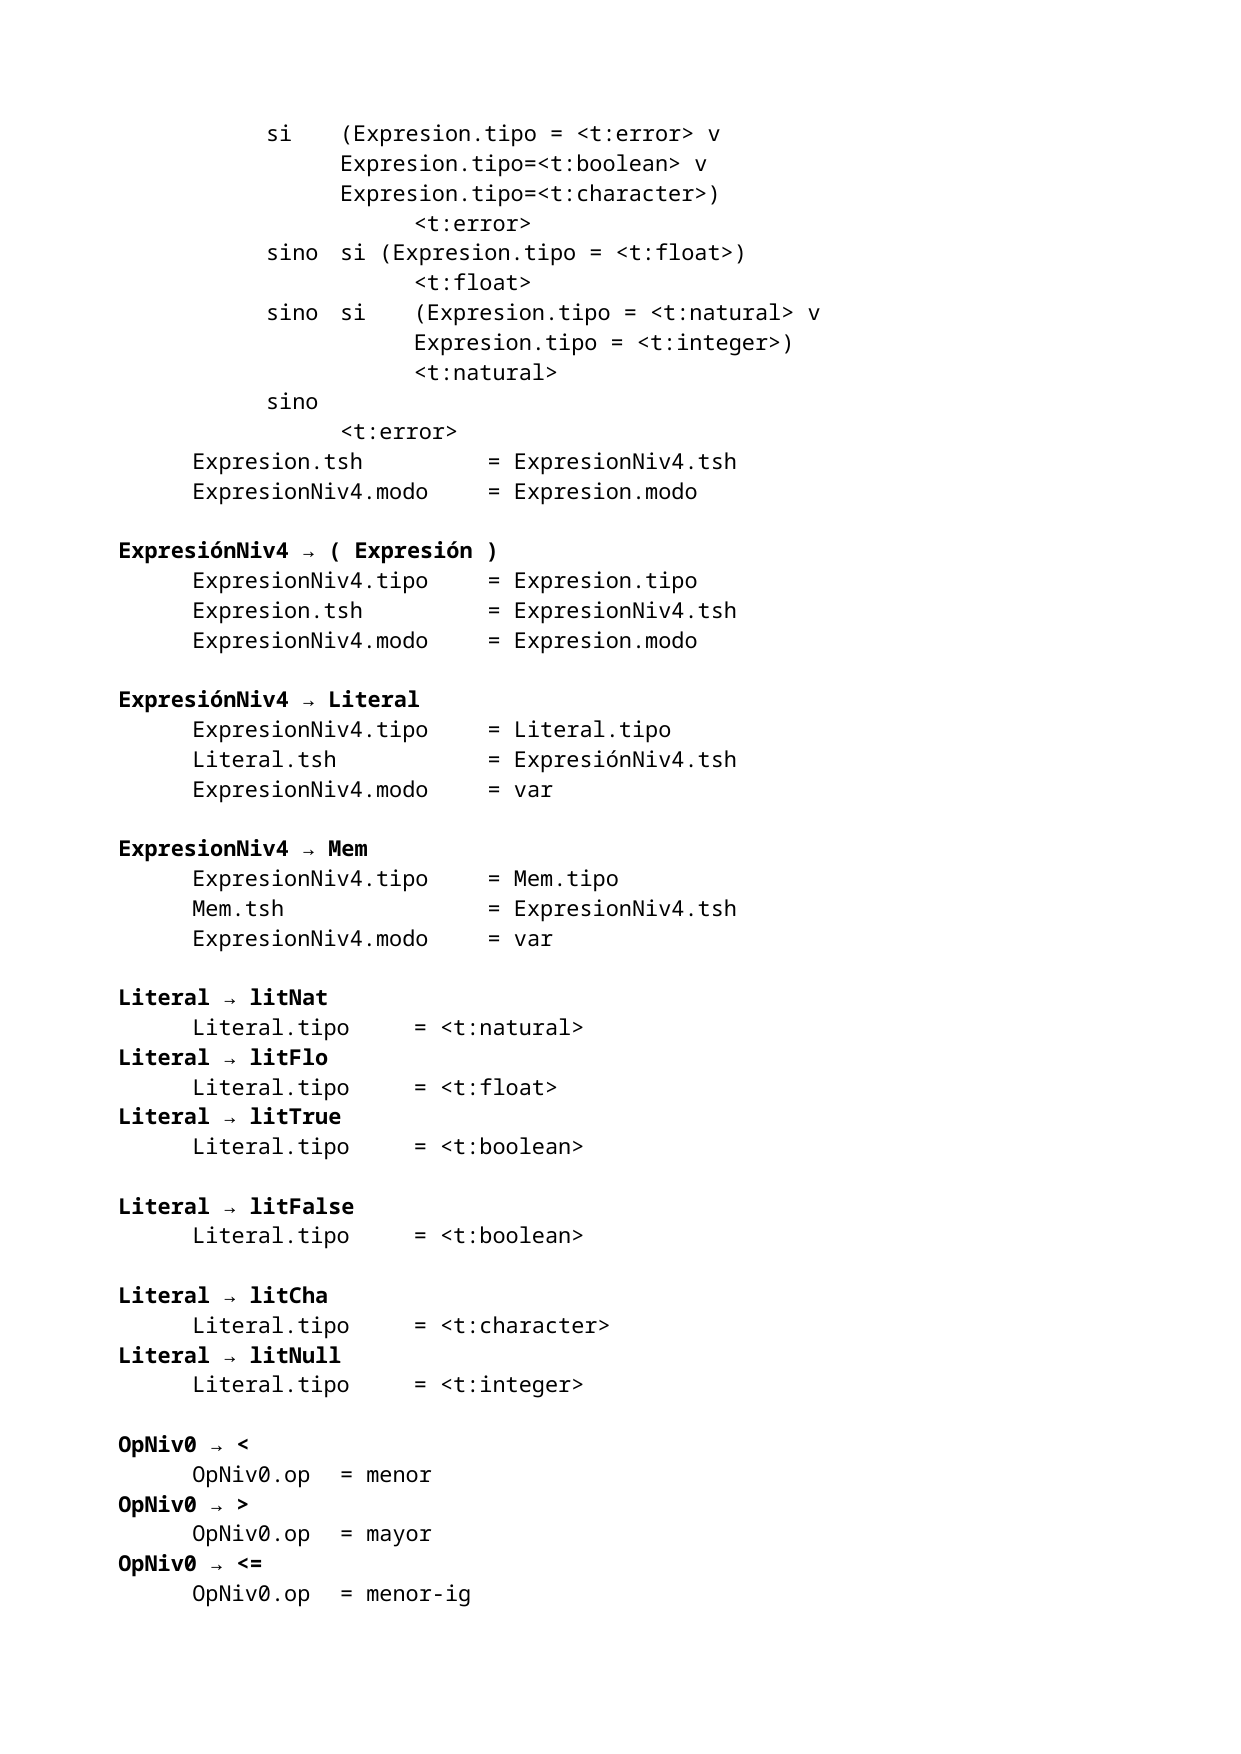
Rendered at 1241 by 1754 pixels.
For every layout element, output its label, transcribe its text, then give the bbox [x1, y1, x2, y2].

text sino si (Expresion.tipo = <t:float>) [118, 237, 1122, 267]
text Literal → litFalse [118, 1191, 1122, 1220]
text OpNiv0 → < [118, 1429, 1122, 1459]
text ExpresionNiv4.tipo = Literal.tipo [118, 714, 1122, 744]
text ExpresionNiv4.modo = Expresion.modo [118, 624, 1122, 654]
text OpNiv0.op = mayor [118, 1518, 1122, 1548]
text <t:float> [118, 267, 1122, 297]
text OpNiv0 → <= [118, 1548, 1122, 1578]
text Literal → litCha [118, 1280, 1122, 1310]
text Literal.tsh = ExpresiónNiv4.tsh [118, 744, 1122, 773]
text Literal → litNat [118, 982, 1122, 1012]
text <t:natural> [118, 356, 1122, 386]
text Literal → litNull [118, 1339, 1122, 1369]
text Literal.tipo = <t:integer> [118, 1369, 1122, 1399]
text Literal.tipo = <t:boolean> [118, 1220, 1122, 1250]
text Expresion.tipo=<t:character>) [118, 178, 1122, 207]
text sino si (Expresion.tipo = <t:natural> v [118, 297, 1122, 327]
text Literal.tipo = <t:float> [118, 1071, 1122, 1101]
text ExpresionNiv4.tipo = Mem.tipo [118, 863, 1122, 893]
text OpNiv0.op = menor [118, 1459, 1122, 1488]
text <t:error> [118, 207, 1122, 237]
text Literal.tipo = <t:natural> [118, 1012, 1122, 1042]
text OpNiv0 → > [118, 1488, 1122, 1518]
text Literal.tipo = <t:boolean> [118, 1131, 1122, 1161]
text ExpresionNiv4.modo = var [118, 922, 1122, 952]
text Expresion.tipo = <t:integer>) [118, 327, 1122, 356]
text ExpresionNiv4.modo = Expresion.modo [118, 476, 1122, 505]
text Mem.tsh = ExpresionNiv4.tsh [118, 893, 1122, 922]
text ExpresionNiv4 → Mem [118, 833, 1122, 863]
text Expresion.tipo=<t:boolean> v [118, 148, 1122, 178]
text sino [118, 386, 1122, 416]
text Literal.tipo = <t:character> [118, 1310, 1122, 1339]
text ExpresionNiv4.modo = var [118, 773, 1122, 803]
text Literal → litFlo [118, 1042, 1122, 1071]
text ExpresiónNiv4 → Literal [118, 684, 1122, 714]
text si (Expresion.tipo = <t:error> v [118, 118, 1122, 148]
text OpNiv0.op = menor-ig [118, 1578, 1122, 1608]
text ExpresiónNiv4 → ( Expresión ) [118, 535, 1122, 565]
text <t:error> [118, 416, 1122, 446]
text Literal → litTrue [118, 1101, 1122, 1131]
text Expresion.tsh = ExpresionNiv4.tsh [118, 446, 1122, 476]
text ExpresionNiv4.tipo = Expresion.tipo [118, 565, 1122, 595]
text Expresion.tsh = ExpresionNiv4.tsh [118, 595, 1122, 624]
